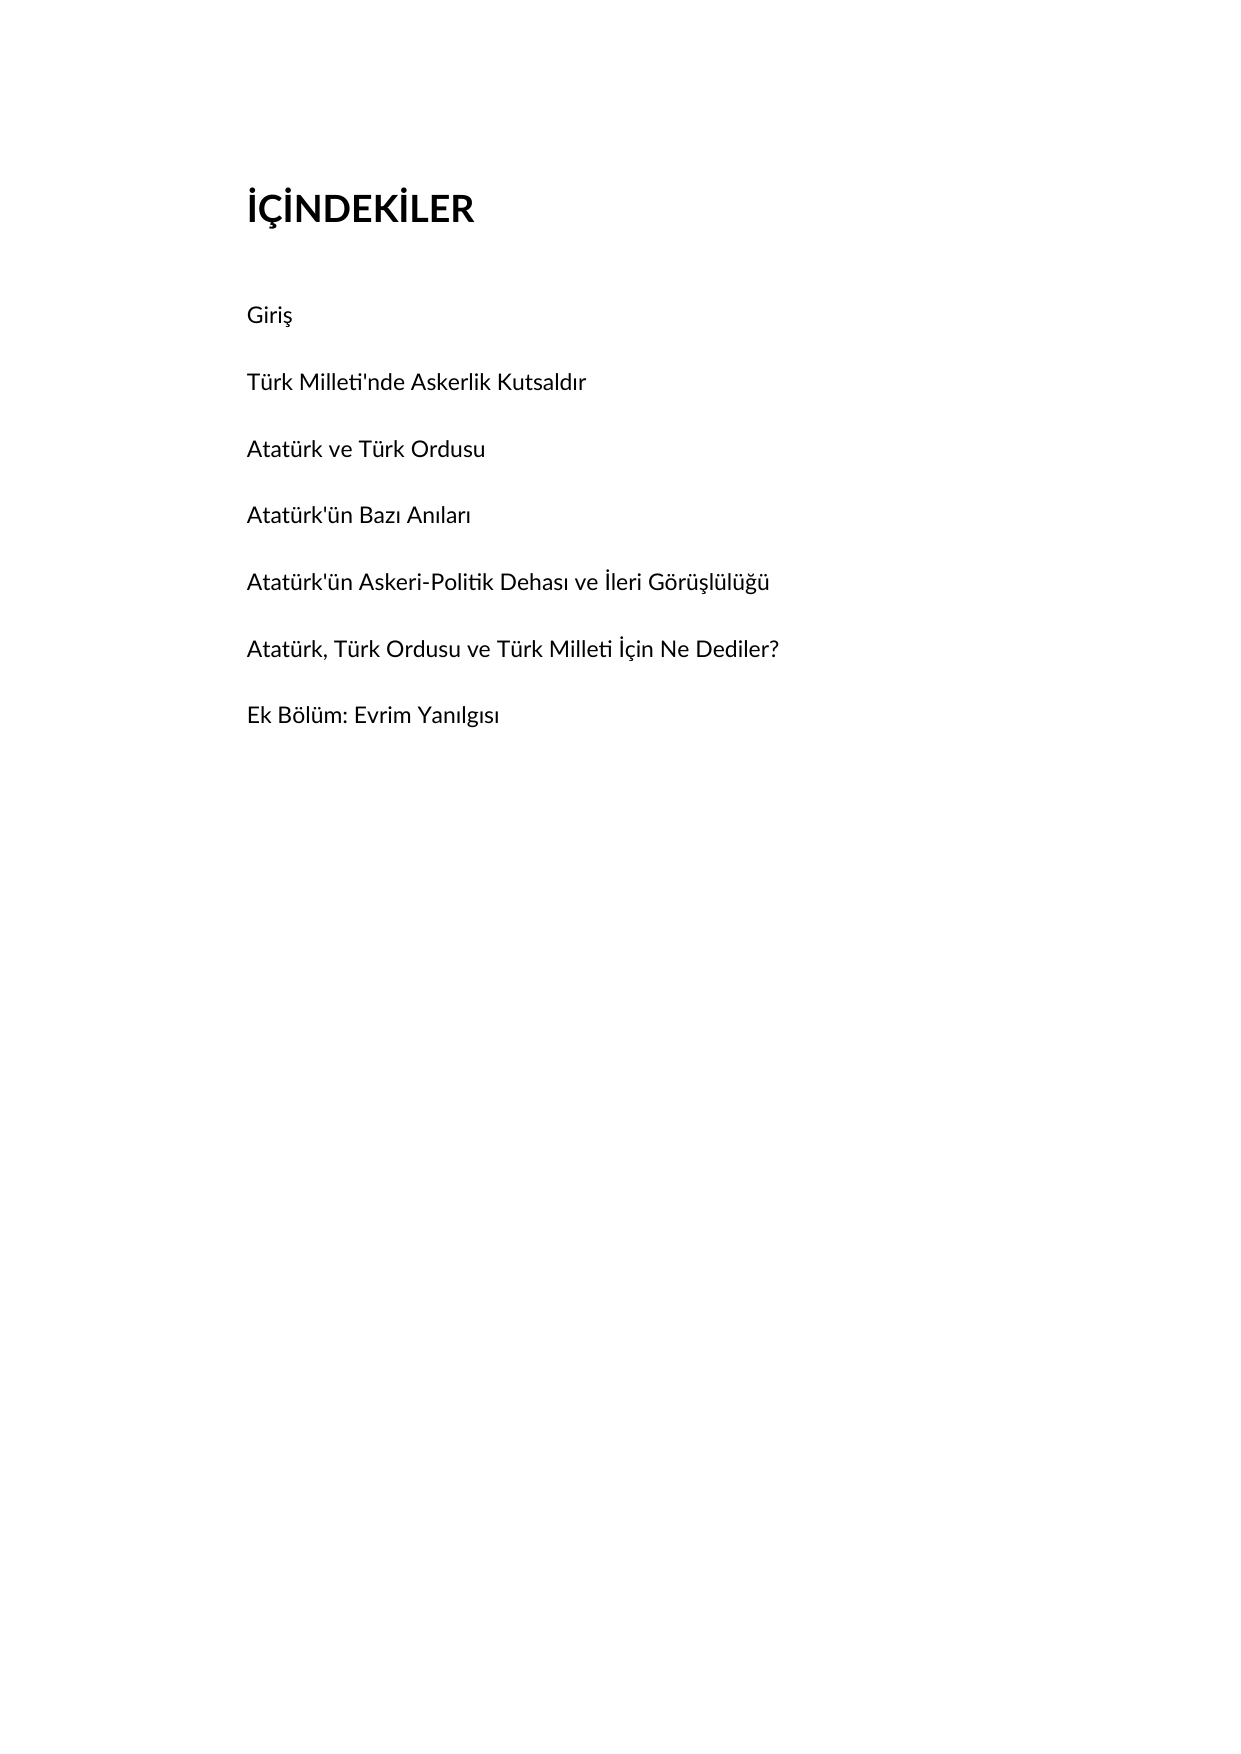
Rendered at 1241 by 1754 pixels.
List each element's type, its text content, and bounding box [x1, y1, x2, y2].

text Atatürk'ün Askeri-Politik Dehası ve İleri Görüşlülüğü [187, 564, 1035, 597]
text Türk Milleti'nde Askerlik Kutsaldır [187, 364, 1035, 397]
text Atatürk, Türk Ordusu ve Türk Milleti İçin Ne Dediler? [187, 631, 1035, 664]
text Atatürk'ün Bazı Anıları [187, 497, 1035, 531]
text Giriş [187, 297, 1035, 331]
text Ek Bölüm: Evrim Yanılgısı [187, 697, 1035, 731]
text İÇİNDEKİLER [187, 186, 1035, 231]
text Atatürk ve Türk Ordusu [187, 431, 1035, 464]
